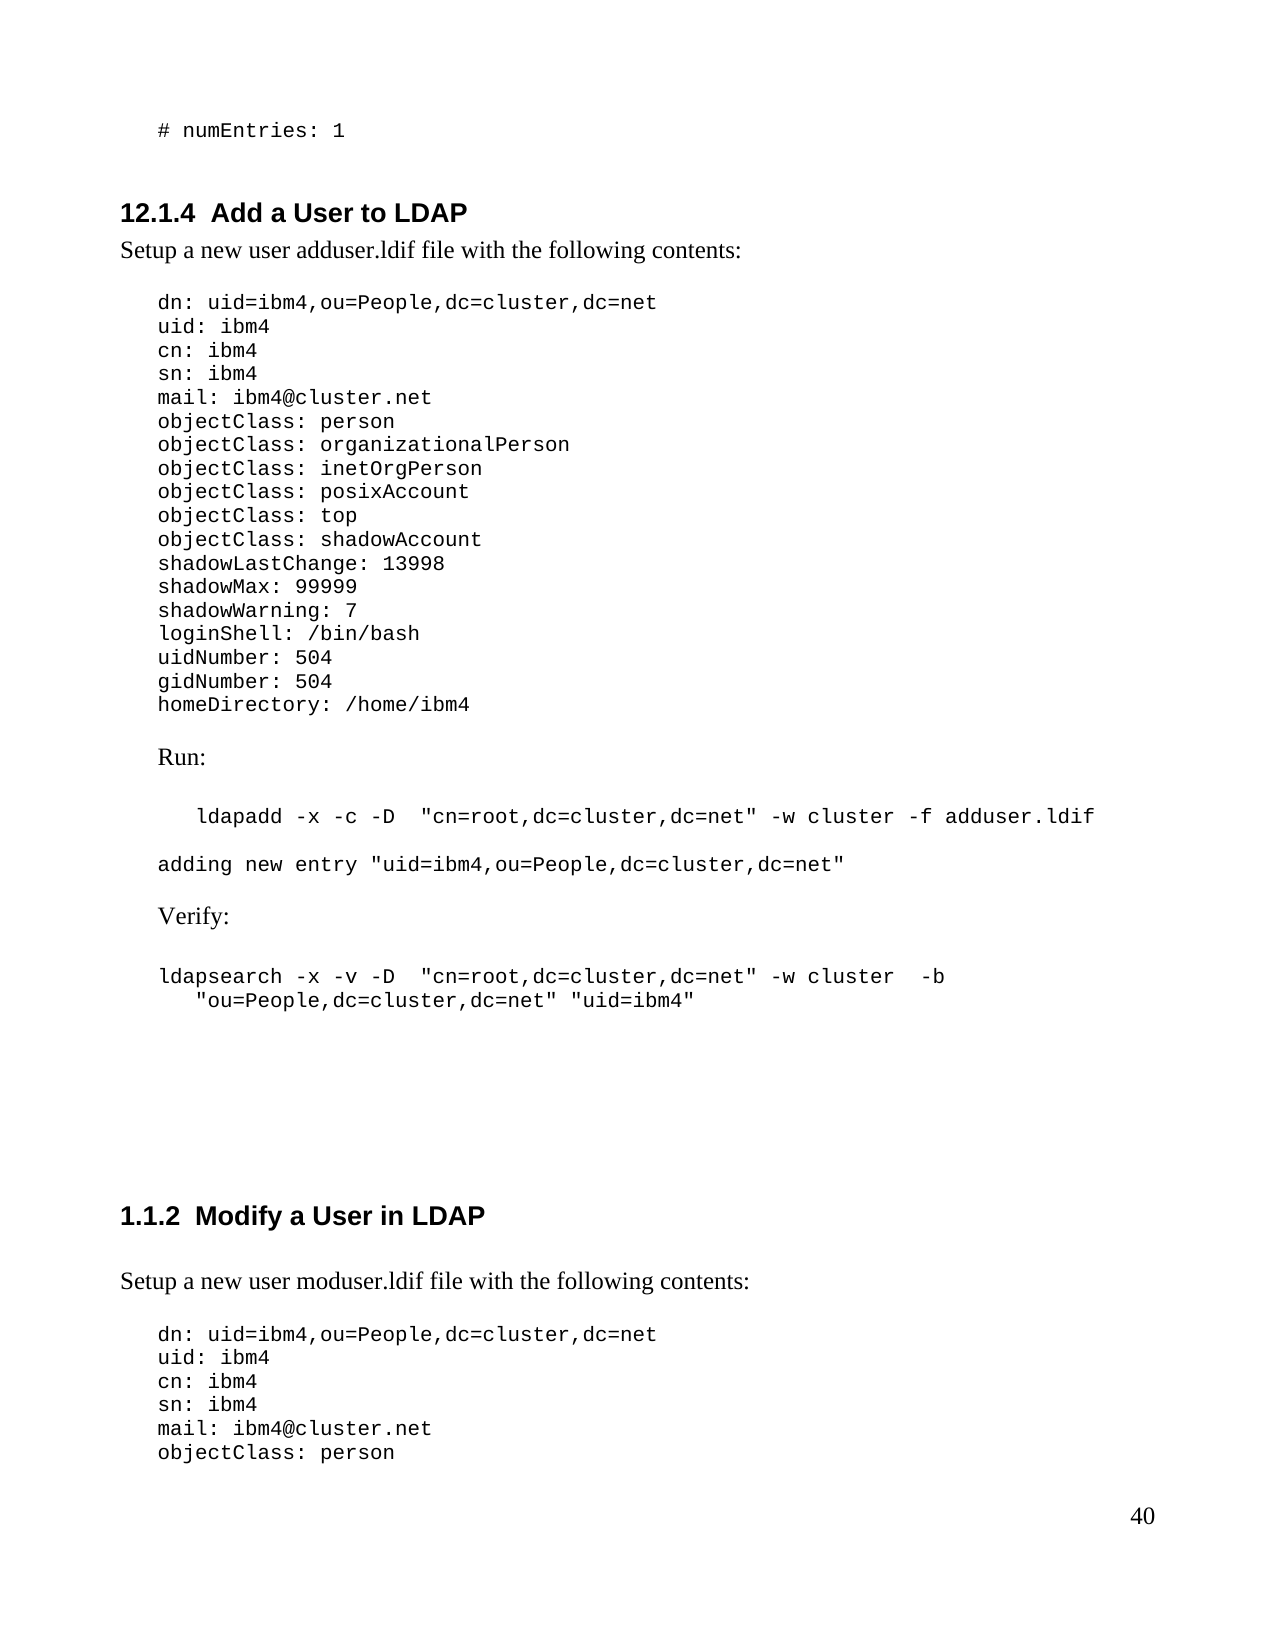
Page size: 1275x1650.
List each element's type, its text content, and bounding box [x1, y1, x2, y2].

text objectClass: shadowAccount [157, 529, 1155, 552]
text objectClass: person [157, 1442, 1155, 1465]
subtitle Add a User to LDAP [120, 197, 1155, 229]
text shadowLastChange: 13998 [157, 552, 1155, 576]
text dn: uid=ibm4,ou=People,dc=cluster,dc=net [157, 1323, 1155, 1347]
text cn: ibm4 [157, 340, 1155, 363]
text sn: ibm4 [157, 363, 1155, 387]
text Run: [157, 742, 1155, 770]
text ldapadd -x -c -D "cn=root,dc=cluster,dc=net" -w cluster -f adduser.ldif [157, 783, 1155, 830]
text mail: ibm4@cluster.net [157, 1418, 1155, 1442]
text uid: ibm4 [157, 316, 1155, 340]
text gidNumber: 504 [157, 671, 1155, 694]
text shadowMax: 99999 [157, 576, 1155, 600]
text Setup a new user moduser.ldif file with the following contents: [120, 1266, 1155, 1295]
text uid: ibm4 [157, 1347, 1155, 1371]
text objectClass: organizationalPerson [157, 434, 1155, 458]
text ldapsearch -x -v -D "cn=root,dc=cluster,dc=net" -w cluster -b "ou=People,dc=cluster,dc=net" "uid=ibm4" [157, 966, 1155, 1013]
text objectClass: top [157, 505, 1155, 529]
text shadowWarning: 7 [157, 600, 1155, 623]
subtitle Modify a User in LDAP [120, 1200, 1155, 1231]
text Setup a new user adduser.ldif file with the following contents: [120, 235, 1155, 264]
text uidNumber: 504 [157, 647, 1155, 671]
text objectClass: inetOrgPerson [157, 458, 1155, 482]
text adding new entry "uid=ibm4,ou=People,dc=cluster,dc=net" [157, 854, 1155, 877]
text cn: ibm4 [157, 1371, 1155, 1394]
text Verify: [157, 901, 1155, 930]
text objectClass: person [157, 411, 1155, 434]
text homeDirectory: /home/ibm4 [157, 694, 1155, 718]
text objectClass: posixAccount [157, 482, 1155, 505]
text mail: ibm4@cluster.net [157, 387, 1155, 411]
text # numEntries: 1 [157, 120, 1155, 144]
text dn: uid=ibm4,ou=People,dc=cluster,dc=net [157, 292, 1155, 316]
text loginShell: /bin/bash [157, 623, 1155, 647]
text sn: ibm4 [157, 1394, 1155, 1418]
